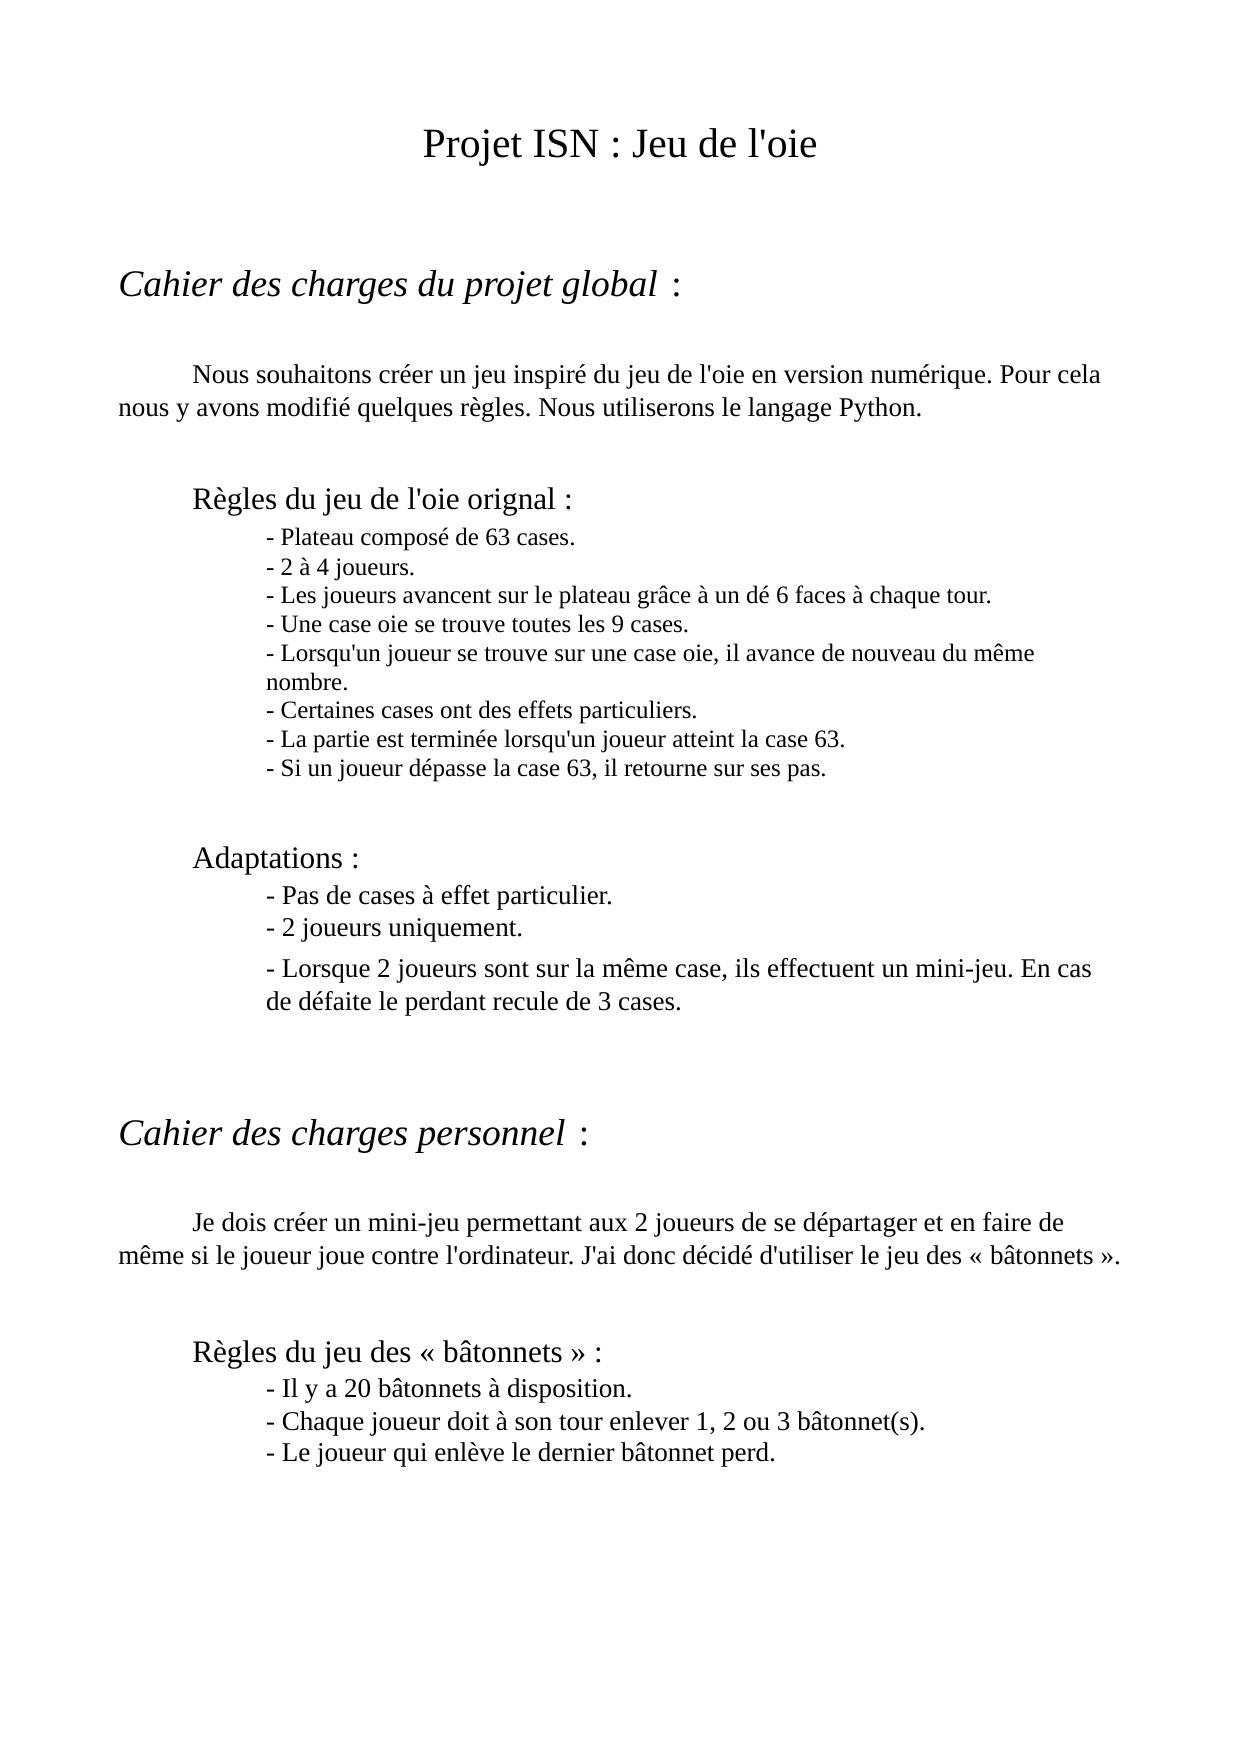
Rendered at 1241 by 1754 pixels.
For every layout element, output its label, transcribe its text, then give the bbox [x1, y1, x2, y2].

text Cahier des charges du projet global : [118, 262, 1122, 305]
text Nous souhaitons créer un jeu inspiré du jeu de l'oie en version numérique. Pour cela nous y avons modifié quelques règles. Nous utiliserons le langage Python. Règles du jeu de l'oie orignal : - Plateau composé de 63 cases. - 2 à 4 joueurs. - Les joueurs avancent sur le plateau grâce à un dé 6 faces à chaque tour. - Une case oie se trouve toutes les 9 cases. - Lorsqu'un joueur se trouve sur une case oie, il avance de nouveau du même nombre. - Certaines cases ont des effets particuliers. - La partie est terminée lorsqu'un joueur atteint la case 63. - Si un joueur dépasse la case 63, il retourne sur ses pas. Adaptations : [118, 348, 1122, 875]
text - 2 joueurs uniquement. [118, 911, 1122, 942]
text - Lorsque 2 joueurs sont sur la même case, ils effectuent un mini-jeu. En cas de défaite le perdant recule de 3 cases. Cahier des charges personnel : [118, 942, 1122, 1153]
text Projet ISN : Jeu de l'oie [118, 118, 1122, 166]
text Je dois créer un mini-jeu permettant aux 2 joueurs de se départager et en faire de même si le joueur joue contre l'ordinateur. J'ai donc décidé d'utiliser le jeu des « bâtonnets ». Règles du jeu des « bâtonnets » : - Il y a 20 bâtonnets à disposition. - Chaque joueur doit à son tour enlever 1, 2 ou 3 bâtonnet(s). - Le joueur qui enlève le dernier bâtonnet perd. [118, 1153, 1122, 1623]
text - Pas de cases à effet particulier. [118, 875, 1122, 911]
